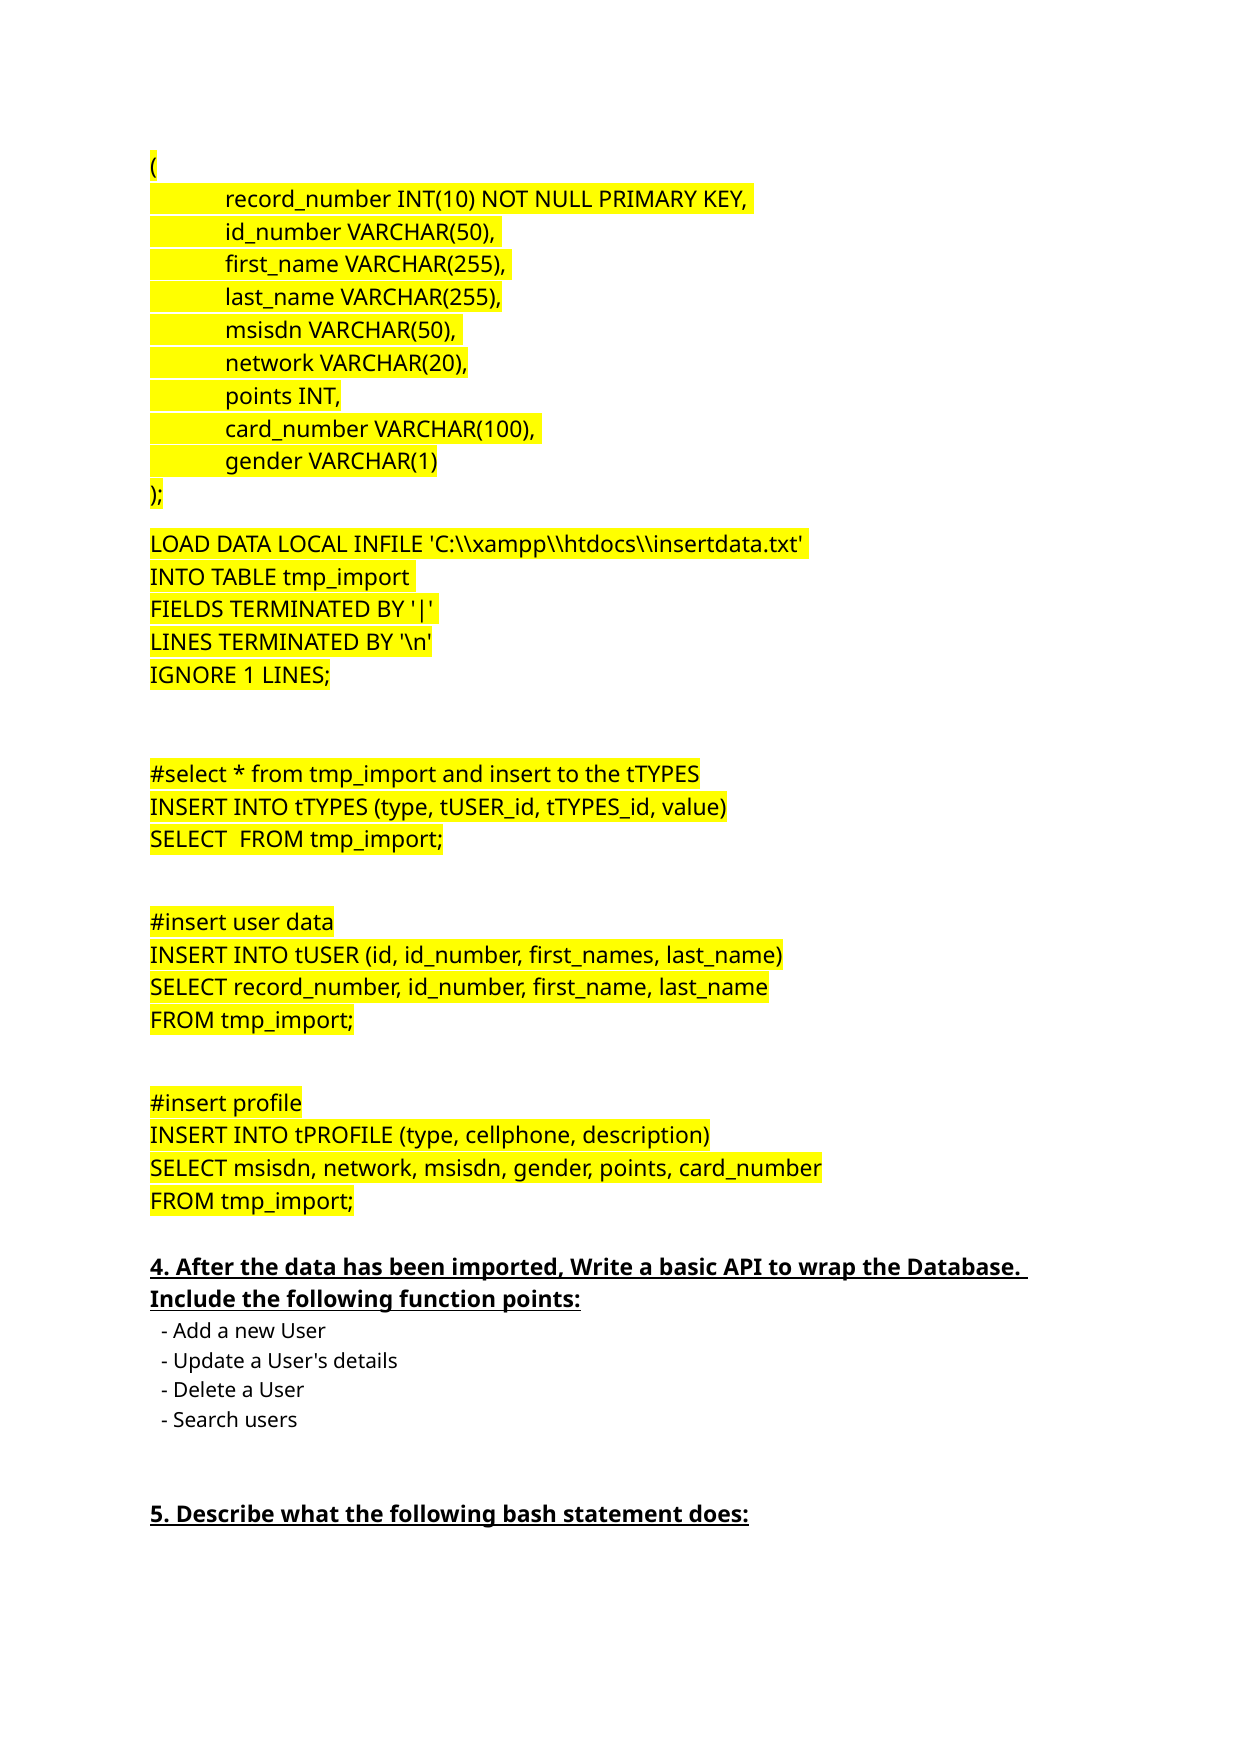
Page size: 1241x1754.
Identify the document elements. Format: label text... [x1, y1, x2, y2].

text IGNORE 1 LINES; [150, 659, 1090, 690]
text INTO TABLE tmp_import [150, 560, 1090, 592]
text INSERT INTO tUSER (id, id_number, first_names, last_name) [150, 938, 1090, 970]
text #select * from tmp_import and insert to the tTYPES [150, 758, 1090, 789]
text msisdn VARCHAR(50), [150, 314, 1090, 345]
text FROM tmp_import; [150, 1004, 1090, 1035]
text #insert profile [150, 1086, 1090, 1118]
text first_name VARCHAR(255), [150, 248, 1090, 280]
text ); [150, 478, 1090, 509]
text SELECT record_number, id_number, first_name, last_name [150, 971, 1090, 1003]
text FROM tmp_import; [150, 1185, 1090, 1216]
text INSERT INTO tPROFILE (type, cellphone, description) [150, 1119, 1090, 1151]
text SELECT msisdn, network, msisdn, gender, points, card_number [150, 1152, 1090, 1183]
text 5. Describe what the following bash statement does: [150, 1498, 1090, 1529]
text FIELDS TERMINATED BY '|' [150, 593, 1090, 624]
text LOAD DATA LOCAL INFILE 'C:\\xampp\\htdocs\\insertdata.txt' [150, 528, 1090, 559]
text card_number VARCHAR(100), [150, 412, 1090, 444]
text gender VARCHAR(1) [150, 445, 1090, 477]
text id_number VARCHAR(50), [150, 216, 1090, 247]
text network VARCHAR(20), [150, 347, 1090, 378]
text last_name VARCHAR(255), [150, 281, 1090, 312]
text #insert user data [150, 906, 1090, 937]
text ( [150, 150, 1090, 181]
text LINES TERMINATED BY '\n' [150, 626, 1090, 657]
text points INT, [150, 380, 1090, 411]
text record_number INT(10) NOT NULL PRIMARY KEY, [150, 183, 1090, 214]
text 4. After the data has been imported, Write a basic API to wrap the Database. Include the following function points: - Add a new User - Update a User's details - Delete a User - Search users [150, 1251, 1090, 1434]
text INSERT INTO tTYPES (type, tUSER_id, tTYPES_id, value) [150, 791, 1090, 822]
text SELECT FROM tmp_import; [150, 823, 1090, 855]
